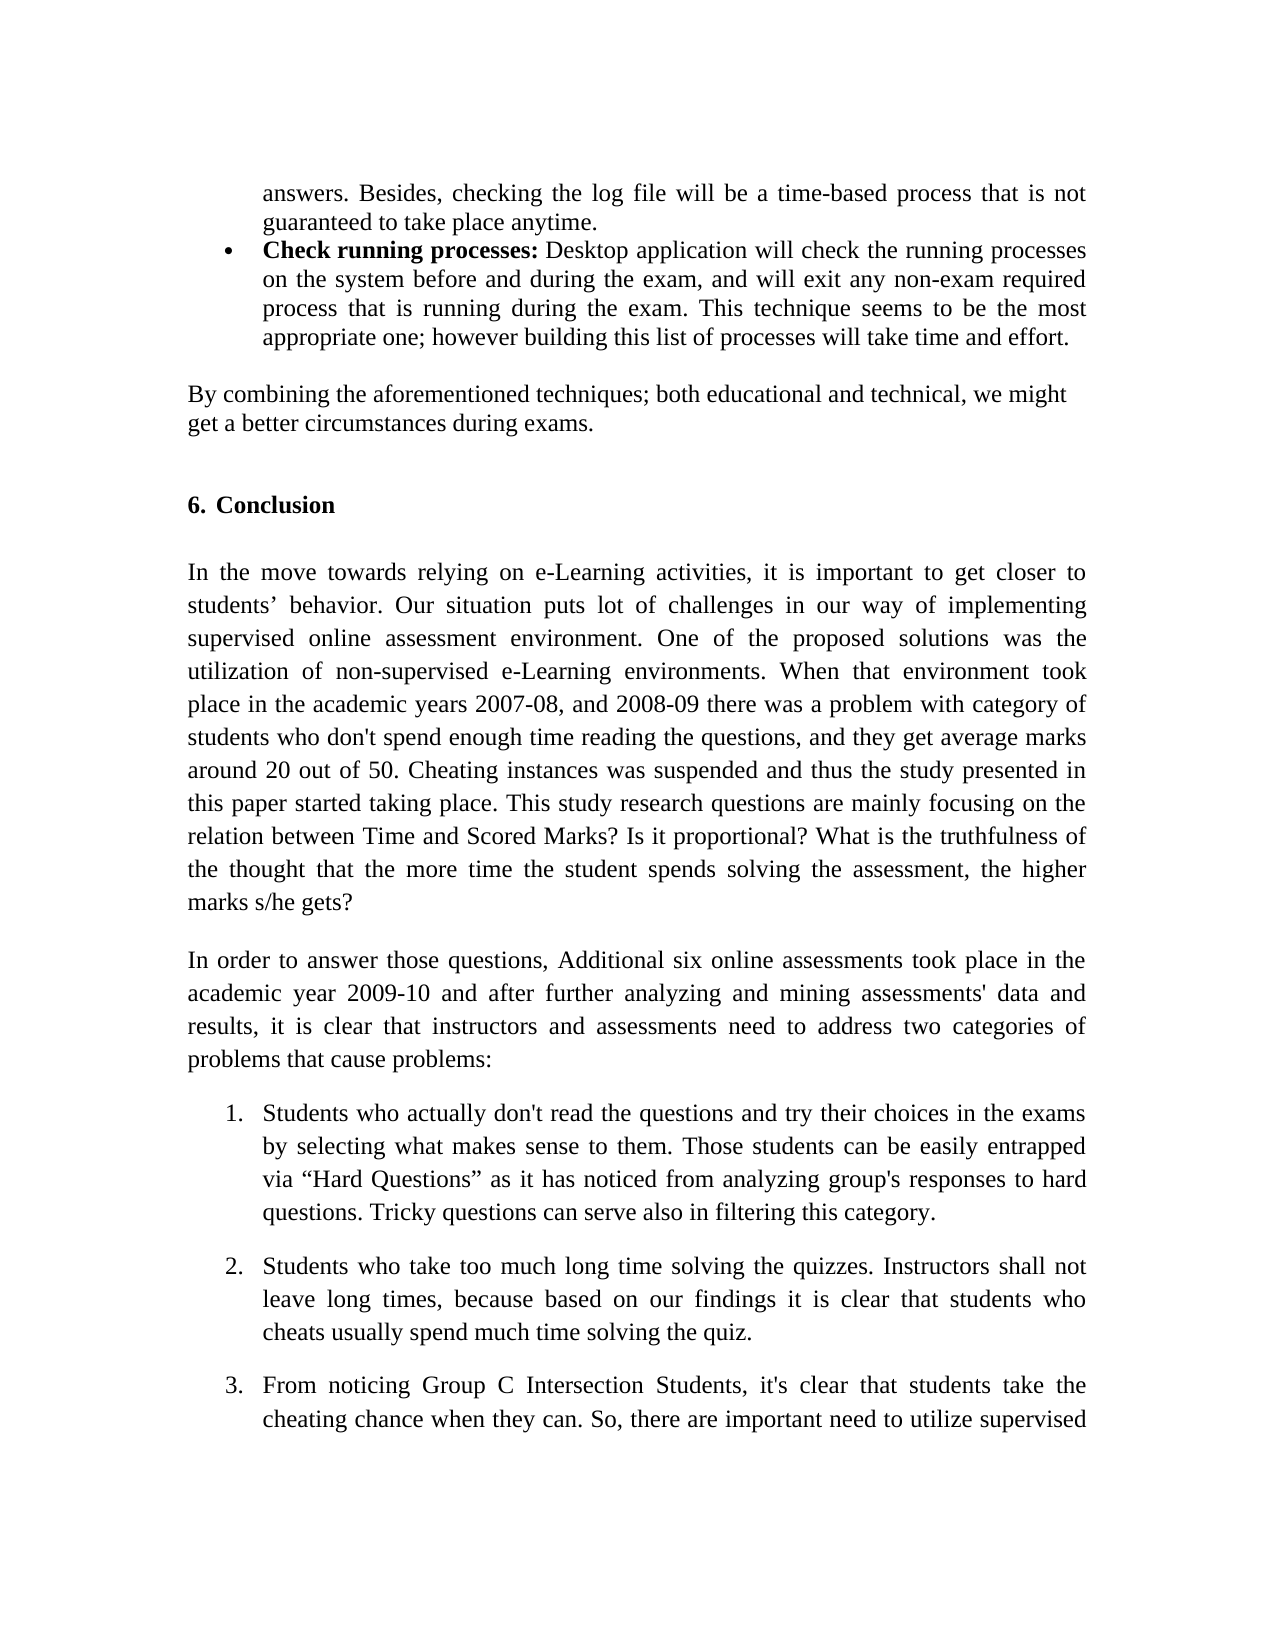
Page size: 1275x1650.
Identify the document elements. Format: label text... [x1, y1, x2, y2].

list Students who take too much long time solving the quizzes. Instructors shall not leave long times, because based on our findings it is clear that students who cheats usually spend much time solving the quiz. [225, 1251, 1087, 1346]
list From noticing Group C Intersection Students, it's clear that students take the cheating chance when they can. So, there are important need to utilize supervised [225, 1371, 1087, 1432]
list Conclusion [187, 491, 1087, 519]
text In the move towards relying on e-Learning activities, it is important to get closer to students’ behavior. Our situation puts lot of challenges in our way of implementing supervised online assessment environment. One of the proposed solutions was the utilization of non-supervised e-Learning environments. When that environment took place in the academic years 2007-08, and 2008-09 there was a problem with category of students who don't spend enough time reading the questions, and they get average marks around 20 out of 50. Cheating instances was suspended and thus the study presented in this paper started taking place. This study research questions are mainly focusing on the relation between Time and Scored Marks? Is it proportional? What is the truthfulness of the thought that the more time the student spends solving the assessment, the higher marks s/he gets? [187, 557, 1087, 916]
text By combining the aforementioned techniques; both educational and technical, we might get a better circumstances during exams. [187, 379, 1087, 437]
text In order to answer those questions, Additional six online assessments took place in the academic year 2009-10 and after further analyzing and mining assessments' data and results, it is clear that instructors and assessments need to address two categories of problems that cause problems: [187, 945, 1087, 1073]
list Check running processes: Desktop application will check the running processes on the system before and during the exam, and will exit any non-exam required process that is running during the exam. This technique seems to be the most appropriate one; however building this list of processes will take time and effort. [225, 236, 1087, 351]
list Students who actually don't read the questions and try their choices in the exams by selecting what makes sense to them. Those students can be easily entrapped via “Hard Questions” as it has noticed from analyzing group's responses to hard questions. Tricky questions can serve also in filtering this category. [225, 1098, 1087, 1226]
list answers. Besides, checking the log file will be a time-based process that is not guaranteed to take place anytime. [225, 178, 1087, 236]
